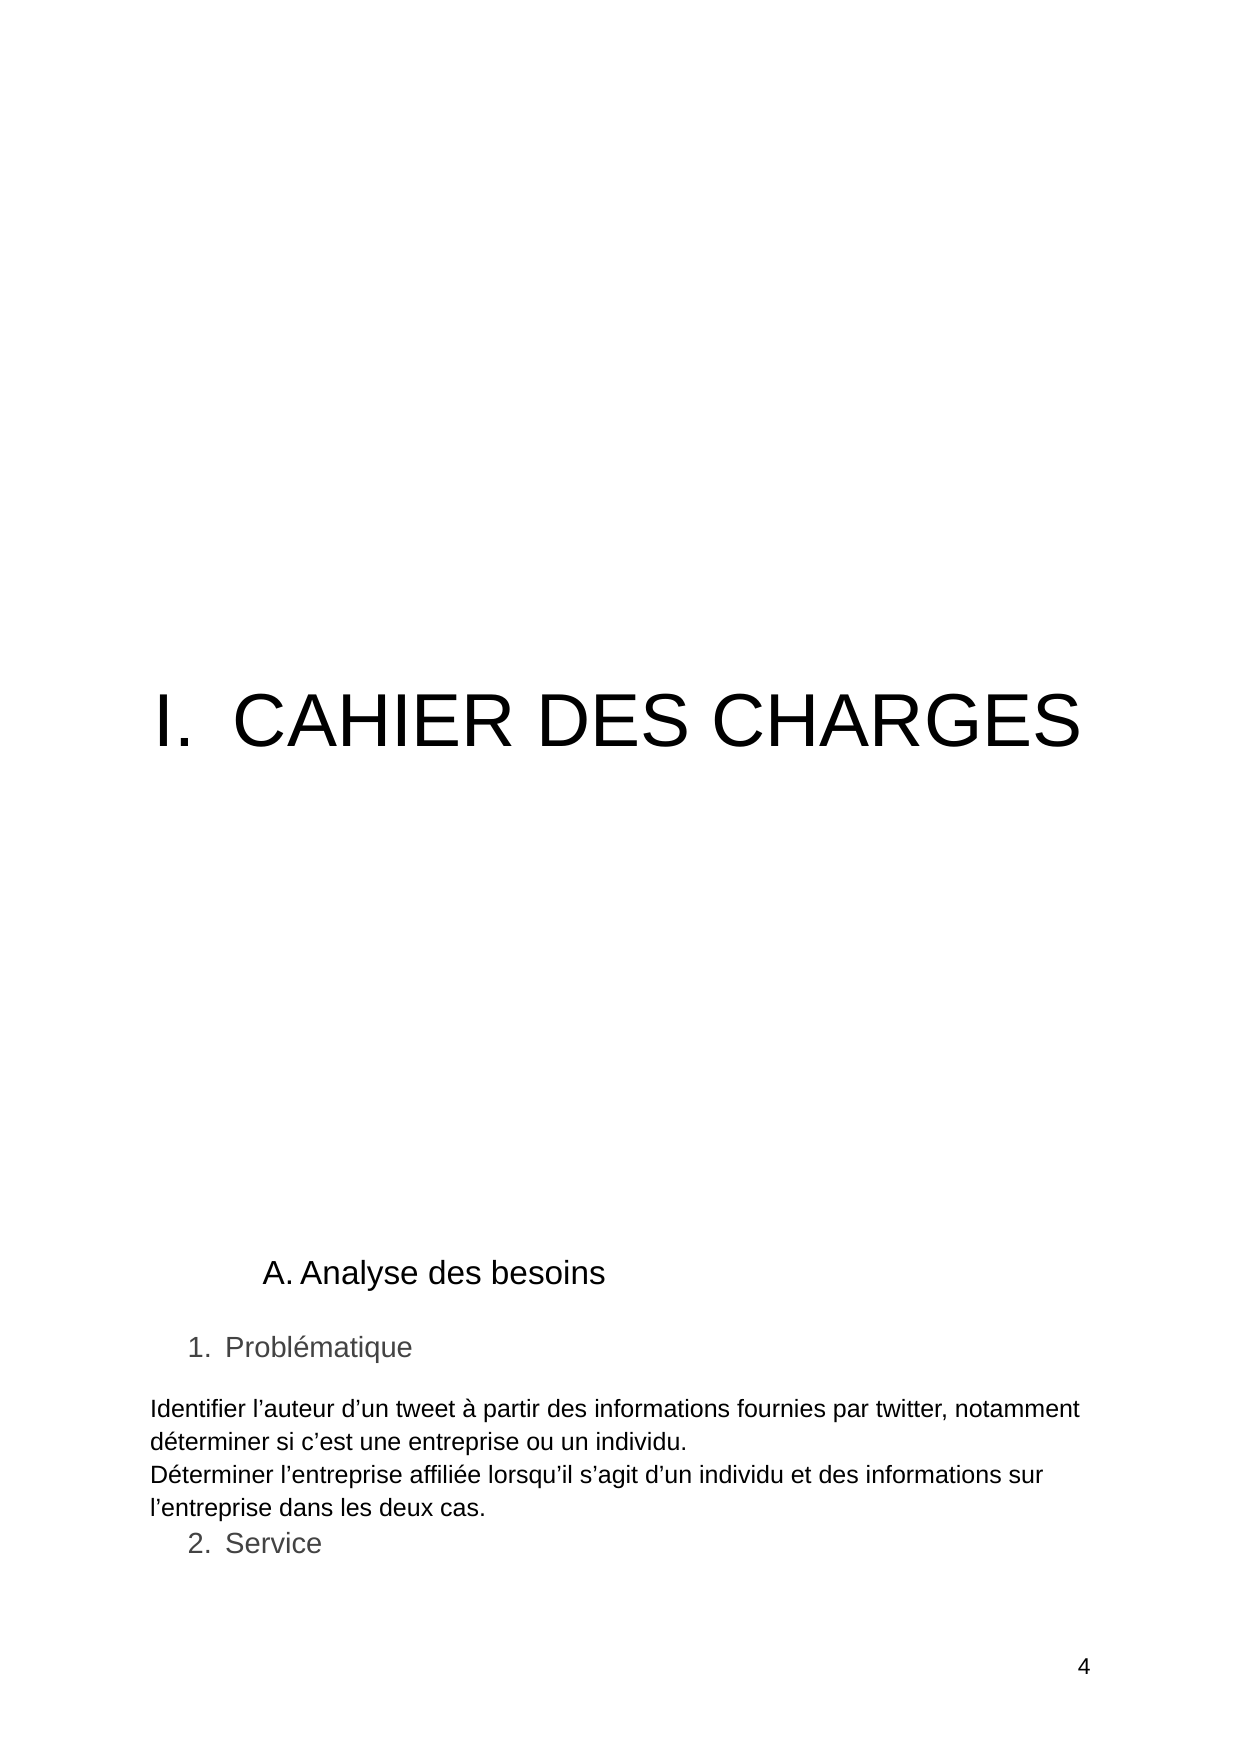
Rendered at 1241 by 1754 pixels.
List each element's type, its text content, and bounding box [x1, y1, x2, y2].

text Déterminer l’entreprise affiliée lorsqu’il s’agit d’un individu et des informations sur l’entreprise dans les deux cas. [150, 1460, 1090, 1522]
subtitle Problématique [187, 1330, 1090, 1364]
text Identifier l’auteur d’un tweet à partir des informations fournies par twitter, notamment déterminer si c’est une entreprise ou un individu. [150, 1394, 1090, 1456]
subtitle CAHIER DES CHARGES [187, 676, 1090, 762]
subtitle Service [187, 1526, 1090, 1559]
subtitle Analyse des besoins [262, 1253, 1090, 1292]
